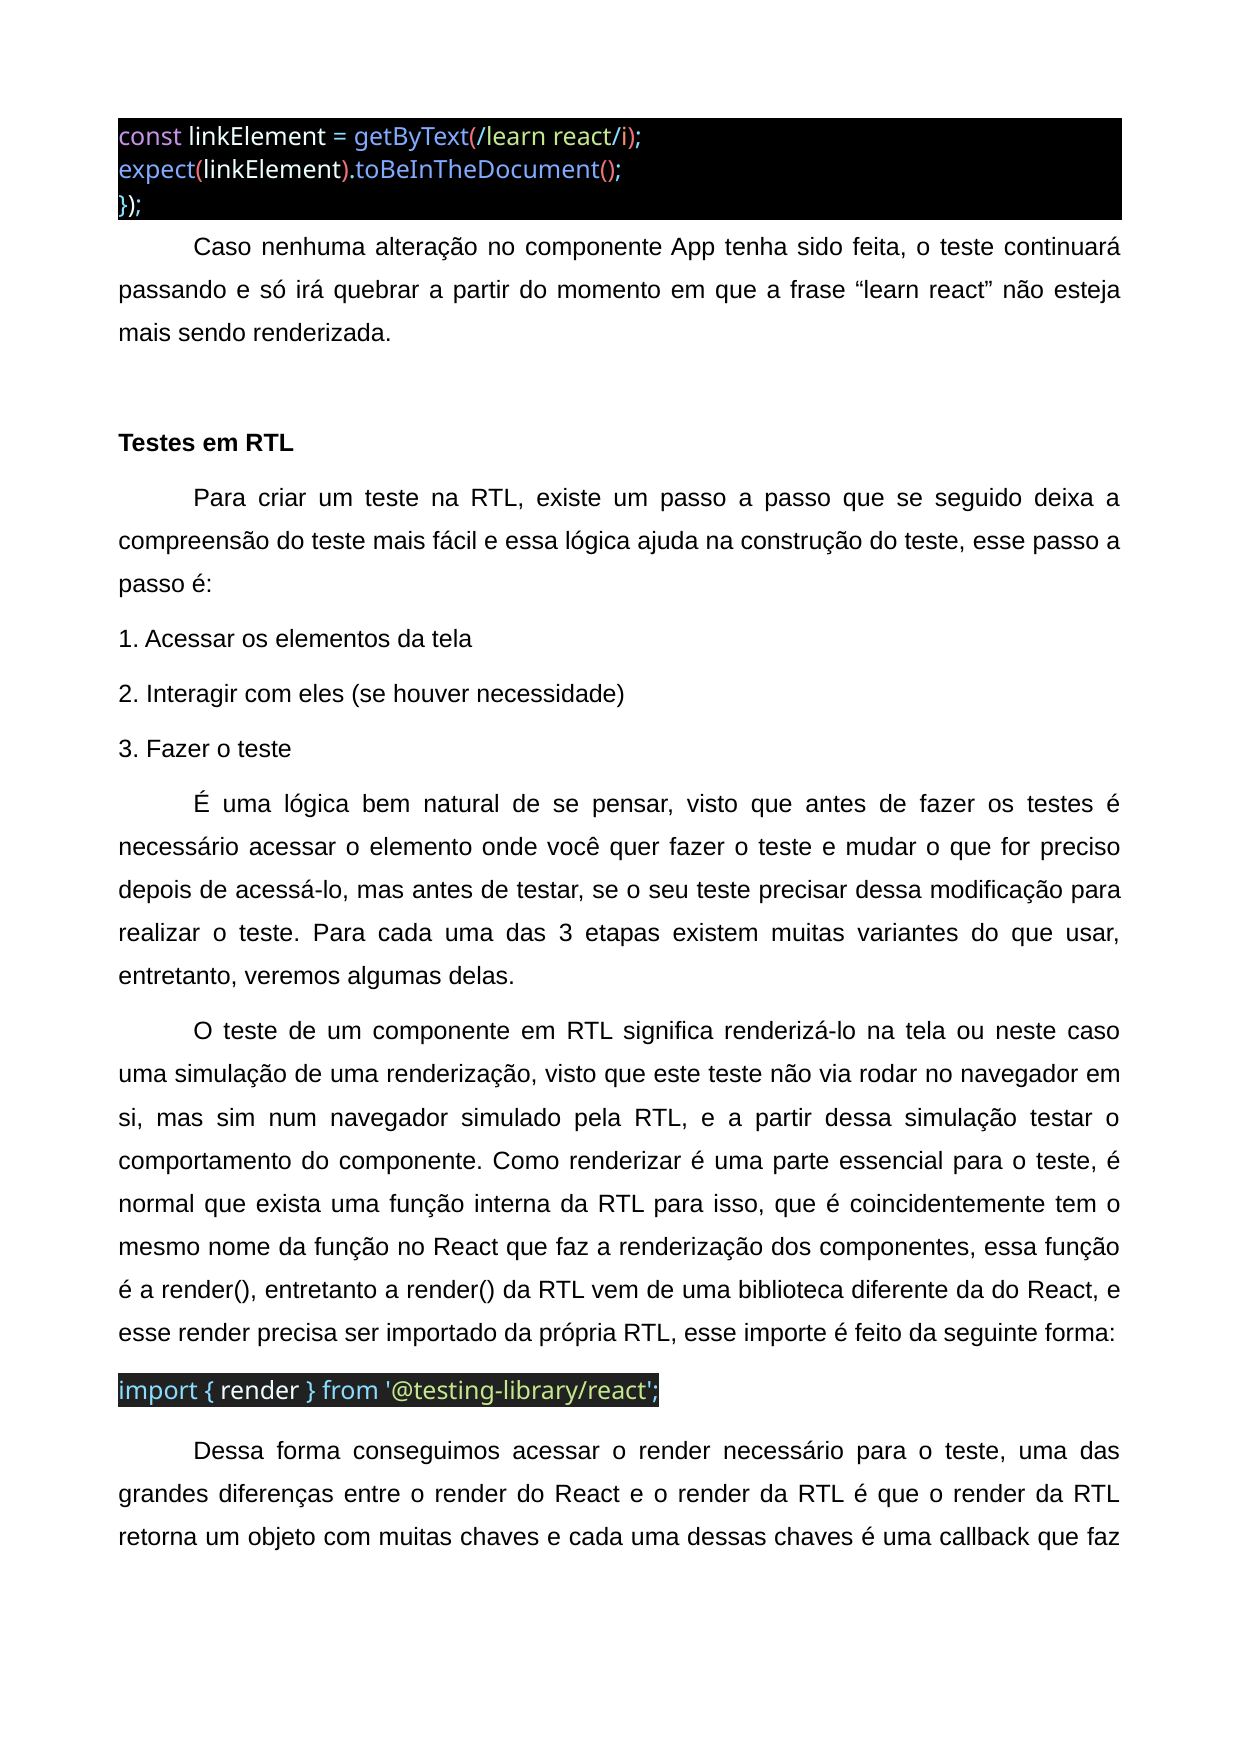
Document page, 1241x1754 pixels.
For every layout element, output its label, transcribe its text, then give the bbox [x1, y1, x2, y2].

text 1. Acessar os elementos da tela [118, 624, 1122, 653]
text expect(linkElement).toBeInTheDocument(); [118, 152, 1122, 186]
text O teste de um componente em RTL significa renderizá-lo na tela ou neste caso uma simulação de uma renderização, visto que este teste não via rodar no navegador em si, mas sim num navegador simulado pela RTL, e a partir dessa simulação testar o comportamento do componente. Como renderizar é uma parte essencial para o teste, é normal que exista uma função interna da RTL para isso, que é coincidentemente tem o mesmo nome da função no React que faz a renderização dos componentes, essa função é a render(), entretanto a render() da RTL vem de uma biblioteca diferente da do React, e esse render precisa ser importado da própria RTL, esse importe é feito da seguinte forma: [118, 1016, 1122, 1347]
text Para criar um teste na RTL, existe um passo a passo que se seguido deixa a compreensão do teste mais fácil e essa lógica ajuda na construção do teste, esse passo a passo é: [118, 483, 1122, 598]
text Caso nenhuma alteração no componente App tenha sido feita, o teste continuará passando e só irá quebrar a partir do momento em que a frase “learn react” não esteja mais sendo renderizada. [118, 232, 1122, 347]
text Testes em RTL [118, 428, 1122, 457]
text 3. Fazer o teste [118, 734, 1122, 763]
text 2. Interagir com eles (se houver necessidade) [118, 679, 1122, 708]
text const linkElement = getByText(/learn react/i); [118, 118, 1122, 152]
text É uma lógica bem natural de se pensar, visto que antes de fazer os testes é necessário acessar o elemento onde você quer fazer o teste e mudar o que for preciso depois de acessá-lo, mas antes de testar, se o seu teste precisar dessa modificação para realizar o teste. Para cada uma das 3 etapas existem muitas variantes do que usar, entretanto, veremos algumas delas. [118, 789, 1122, 990]
text Dessa forma conseguimos acessar o render necessário para o teste, uma das grandes diferenças entre o render do React e o render da RTL é que o render da RTL retorna um objeto com muitas chaves e cada uma dessas chaves é uma callback que faz [118, 1436, 1122, 1551]
text }); [118, 186, 1122, 220]
text import { render } from '@testing-library/react'; [118, 1373, 1122, 1407]
